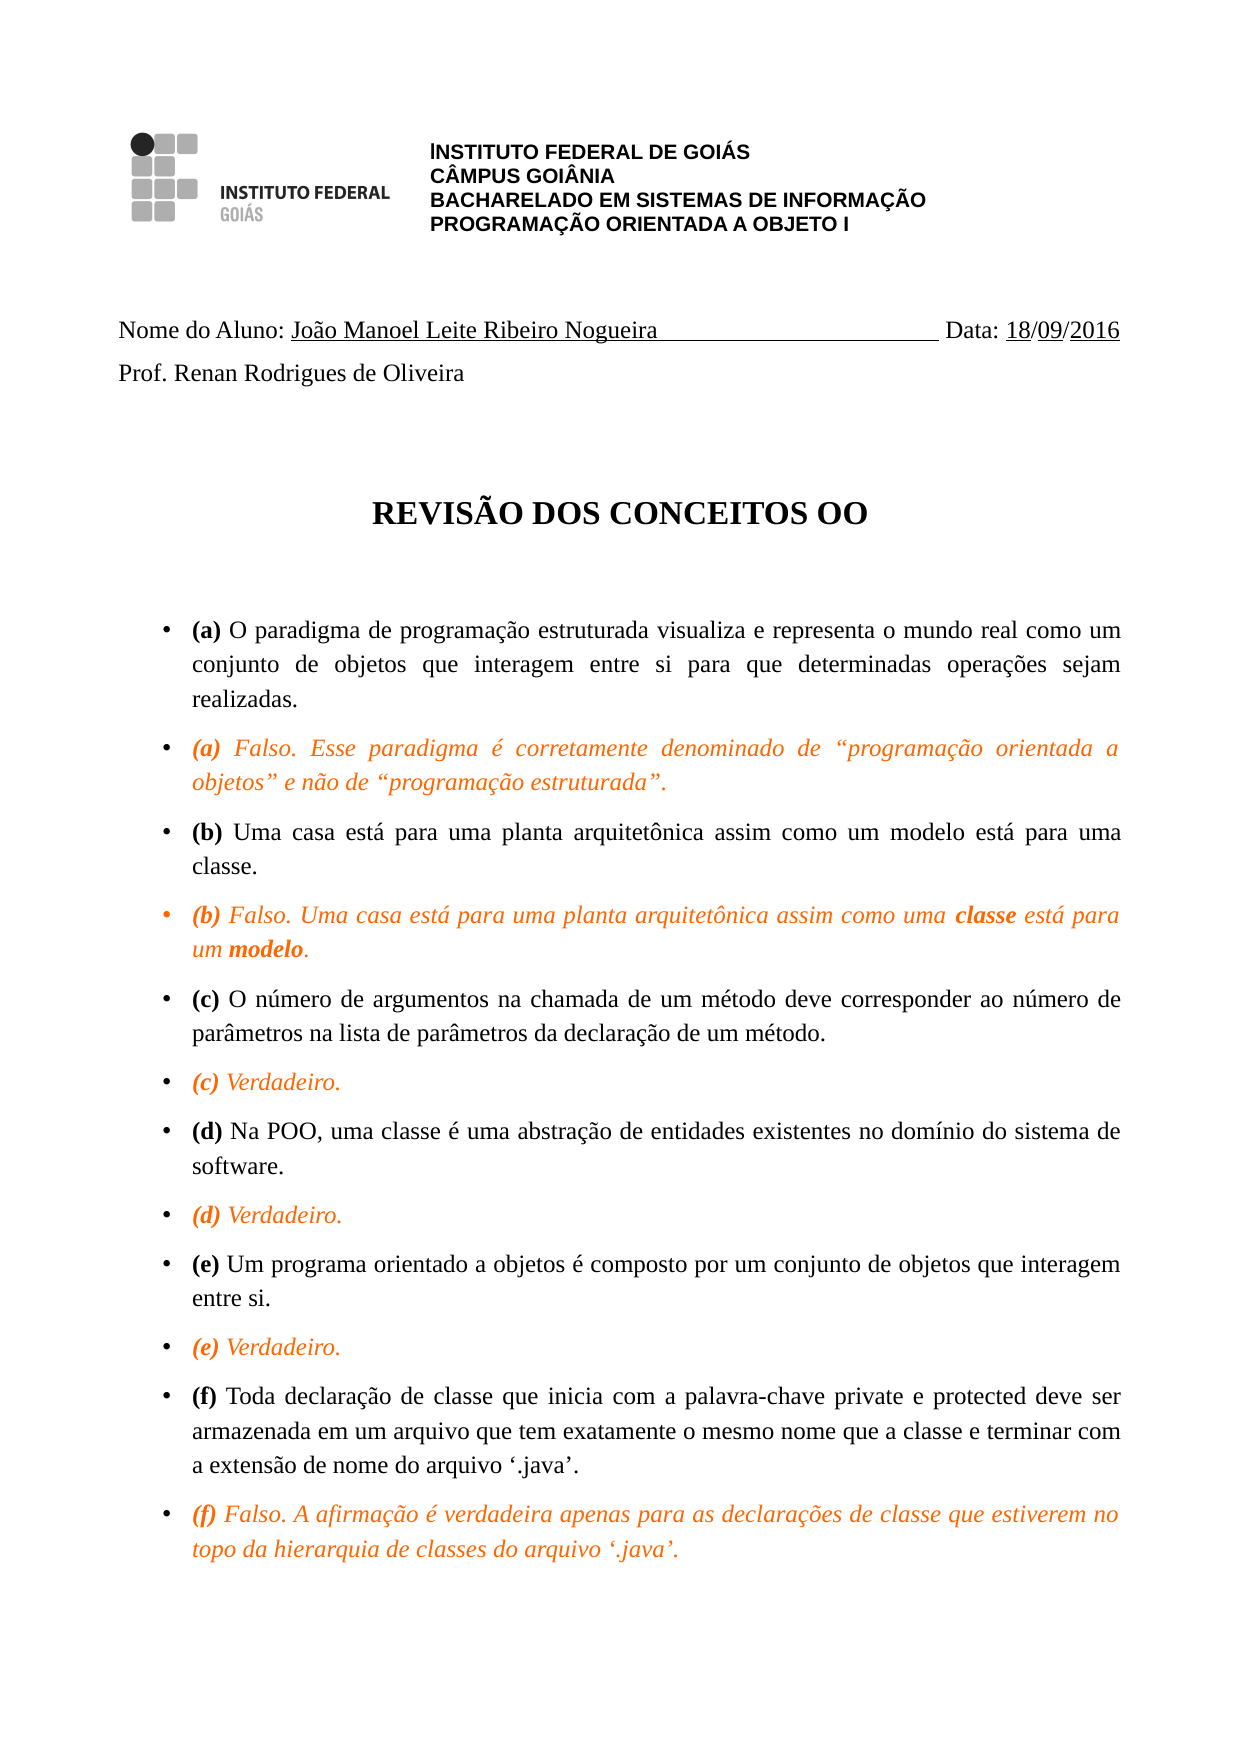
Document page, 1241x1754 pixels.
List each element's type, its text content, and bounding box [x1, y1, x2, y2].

list (e) Um programa orientado a objetos é composto por um conjunto de objetos que interagem entre si. [162, 1249, 1122, 1312]
text PROGRAMAÇÃO ORIENTADA A OBJETO I [430, 212, 1074, 236]
list (c) O número de argumentos na chamada de um método deve corresponder ao número de parâmetros na lista de parâmetros da declaração de um método. [162, 984, 1122, 1047]
list (b) Uma casa está para uma planta arquitetônica assim como um modelo está para uma classe. [162, 817, 1122, 880]
text INSTITUTO FEDERAL DE GOIÁS [430, 138, 1074, 164]
list (d) Verdadeiro. [162, 1200, 1122, 1228]
text BACHARELADO EM SISTEMAS DE INFORMAÇÃO [430, 188, 1074, 212]
text Nome do Aluno: João Manoel Leite Ribeiro Nogueira Data: 18/09/2016 [118, 315, 1122, 343]
text CÂMPUS GOIÂNIA [430, 164, 1074, 188]
subtitle REVISÃO DOS CONCEITOS OO [118, 493, 1122, 532]
list (c) Verdadeiro. [162, 1067, 1122, 1096]
picture [124, 125, 396, 229]
list (a) Falso. Esse paradigma é corretamente denominado de “programação orientada a objetos” e não de “programação estruturada”. [162, 733, 1122, 796]
list (a) O paradigma de programação estruturada visualiza e representa o mundo real como um conjunto de objetos que interagem entre si para que determinadas operações sejam realizadas. [162, 615, 1122, 713]
list (f) Toda declaração de classe que inicia com a palavra-chave private e protected deve ser armazenada em um arquivo que tem exatamente o mesmo nome que a classe e terminar com a extensão de nome do arquivo ‘.java’. [162, 1381, 1122, 1479]
list (b) Falso. Uma casa está para uma planta arquitetônica assim como uma classe está para um modelo. [162, 900, 1122, 963]
list (f) Falso. A afirmação é verdadeira apenas para as declarações de classe que estiverem no topo da hierarquia de classes do arquivo ‘.java’. [162, 1499, 1122, 1563]
list (d) Na POO, uma classe é uma abstração de entidades existentes no domínio do sistema de software. [162, 1116, 1122, 1179]
text Prof. Renan Rodrigues de Oliveira [118, 358, 1122, 387]
list (e) Verdadeiro. [162, 1332, 1122, 1361]
